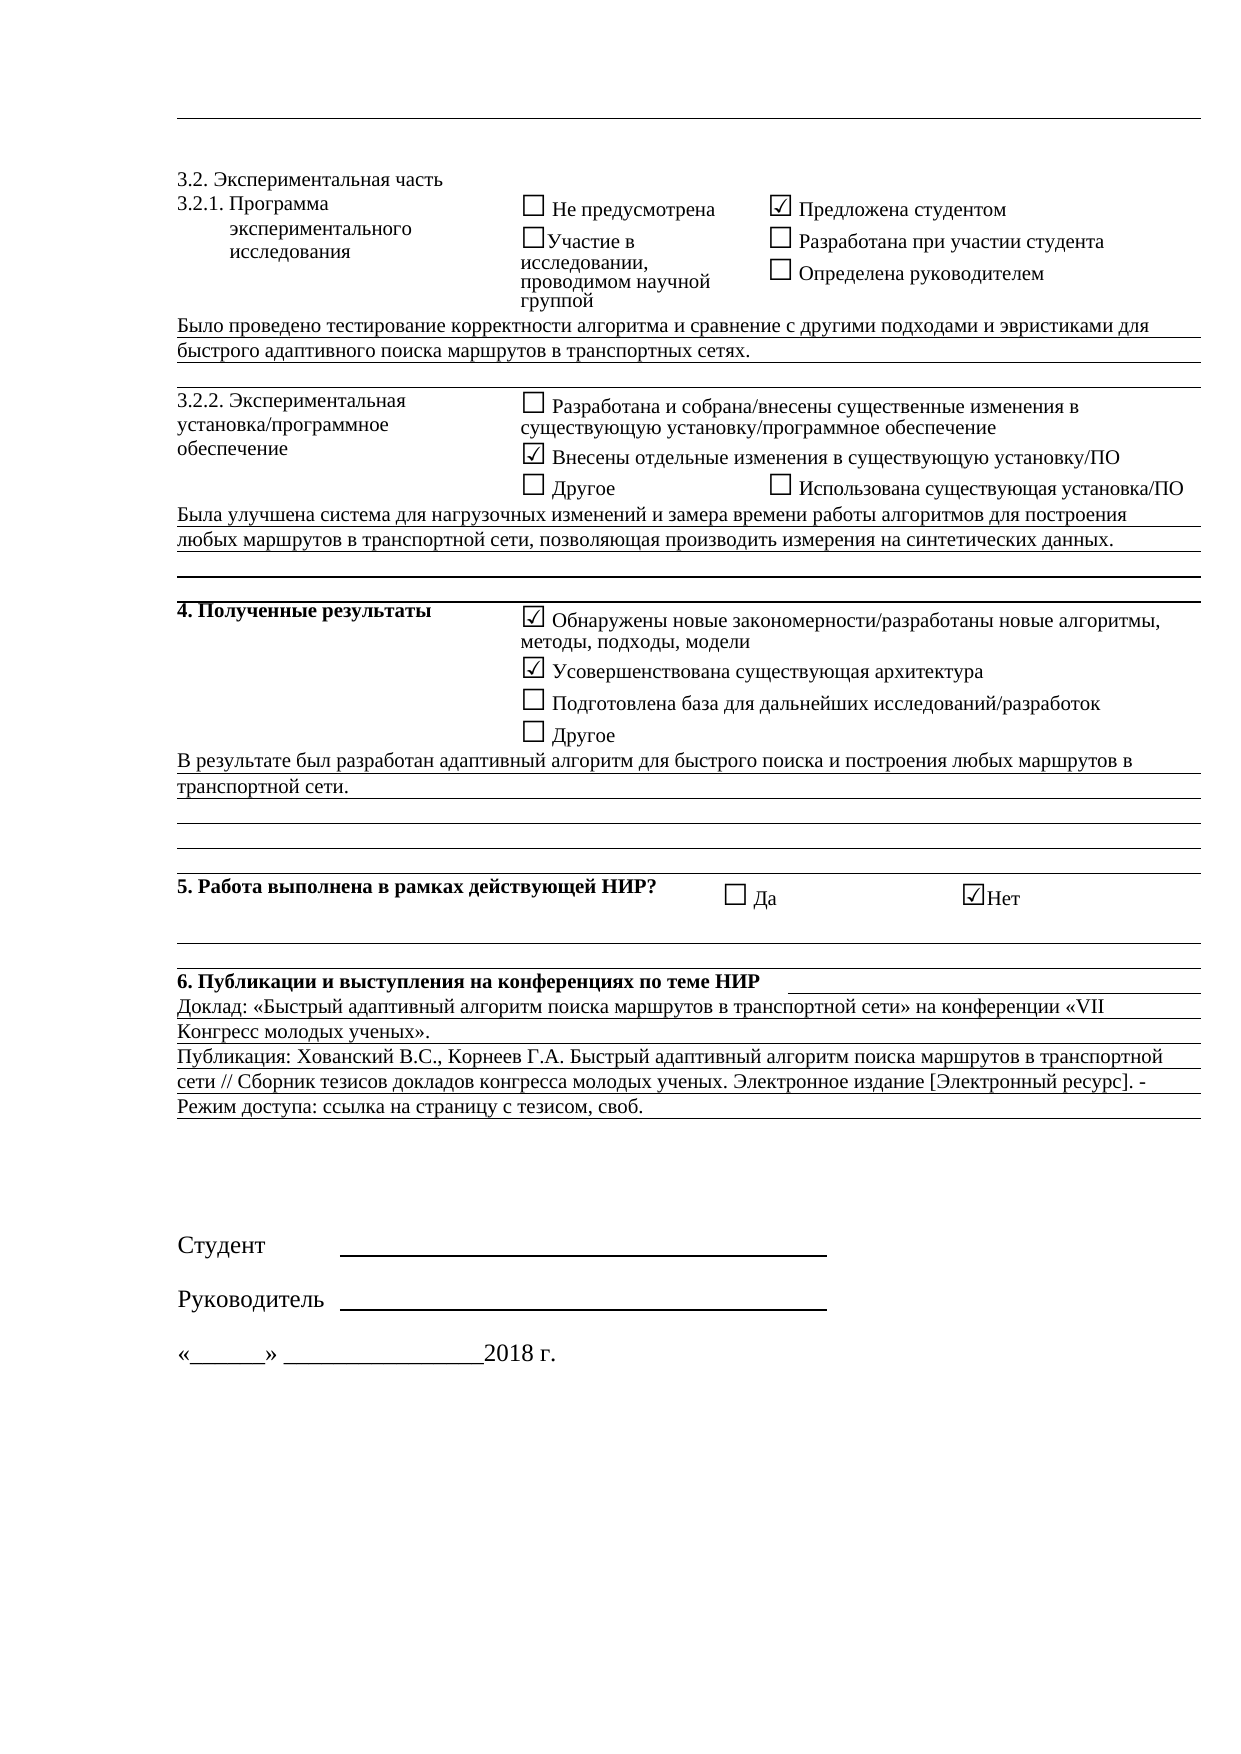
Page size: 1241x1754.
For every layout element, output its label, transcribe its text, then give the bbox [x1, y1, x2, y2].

table_cell Была улучшена система для нагрузочных изменений и замера времени работы алгоритмов для построения [177, 502, 1201, 526]
table_cell транспортной сети. [177, 774, 1201, 798]
table_cell [177, 363, 1201, 387]
table_cell [177, 824, 1201, 848]
table_cell ☐ Использована существующая установка/ПО [756, 470, 1201, 502]
table_cell 4. Полученные результаты [177, 603, 509, 748]
table_cell [177, 119, 1201, 143]
table_cell [788, 969, 1201, 993]
table_cell 5. Работа выполнена в рамках действующей НИР? [177, 874, 711, 914]
table_cell Было проведено тестирование корректности алгоритма и сравнение с другими подходами и эвристиками для [177, 313, 1201, 337]
text «______» ________________2018 г. [177, 1338, 1152, 1367]
table_cell [1196, 603, 1201, 748]
table_cell [177, 578, 1201, 601]
table_cell В результате был разработан адаптивный алгоритм для быстрого поиска и построения любых маршрутов в [177, 749, 1201, 772]
table_cell ☑ Обнаружены новые закономерности/разработаны новые алгоритмы, методы, подходы, модели ☑ Усовершенствована существующая архитектура ☐ Подготовлена база для дальнейших исследований/разработок ☐ Другое [509, 603, 1196, 748]
table_cell 6. Публикации и выступления на конференциях по теме НИР [177, 969, 788, 993]
table_cell ☑ Предложена студентом ☐ Разработана при участии студента ☐ Определена руководителем [756, 191, 1201, 312]
text Руководитель [177, 1284, 1152, 1313]
table_cell ☐ Разработана и собрана/внесены существенные изменения в существующую установку/программное обеспечение ☑ Внесены отдельные изменения в существующую установку/ПО [509, 388, 1201, 470]
table_cell ☑Нет [949, 874, 1201, 914]
table_cell 3.2.1. Программа экспериментального исследования [177, 191, 509, 312]
table_cell любых маршрутов в транспортной сети, позволяющая производить измерения на синтетических данных. [177, 527, 1201, 551]
table_cell [177, 552, 1201, 576]
table_cell Публикация: Хованский В.С., Корнеев Г.А. Быстрый адаптивный алгоритм поиска маршрутов в транспортной [177, 1044, 1201, 1068]
table_cell сети // Сборник тезисов докладов конгресса молодых ученых. Электронное издание [Электронный ресурс]. - [177, 1069, 1201, 1093]
table_cell Конгресс молодых ученых». [177, 1019, 1201, 1043]
table_cell ☐ Не предусмотрена ☐Участие в исследовании, проводимом научной группой [509, 191, 756, 312]
table_cell [177, 143, 1201, 167]
table_cell [177, 849, 1201, 873]
table_cell ☐ Да [711, 874, 949, 914]
table_cell Режим доступа: ссылка на страницу с тезисом, своб. [177, 1094, 1201, 1118]
table_cell 3.2. Экспериментальная часть [177, 167, 1201, 191]
table_cell [177, 944, 1201, 967]
table_cell [177, 914, 1201, 942]
table_cell Доклад: «Быстрый адаптивный алгоритм поиска маршрутов в транспортной сети» на конференции «VII [177, 993, 1201, 1018]
table_cell 3.2.2. Экспериментальная установка/программное обеспечение [177, 388, 509, 502]
text Студент [177, 1230, 1152, 1259]
table_cell [177, 799, 1201, 823]
table_cell быстрого адаптивного поиска маршрутов в транспортных сетях. [177, 338, 1201, 362]
table_cell ☐ Другое [509, 470, 756, 502]
